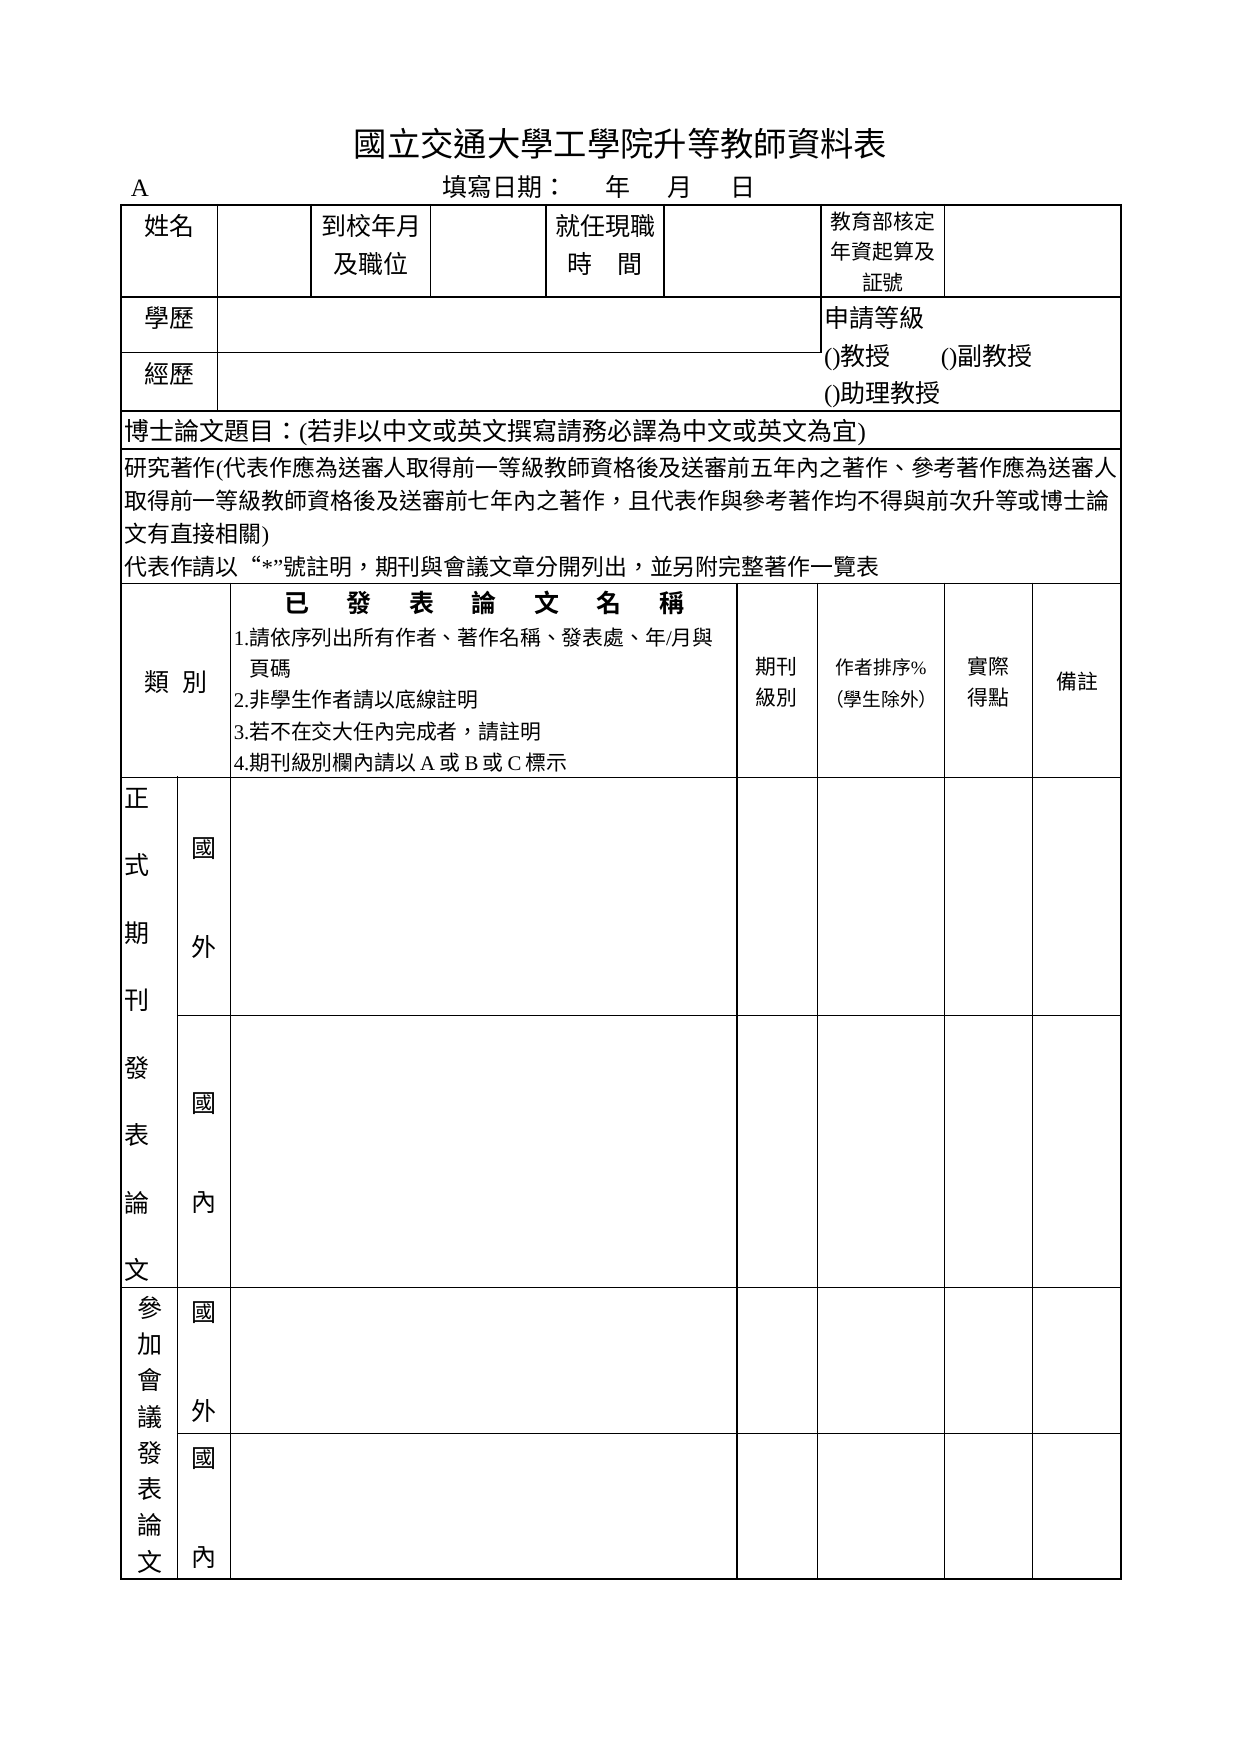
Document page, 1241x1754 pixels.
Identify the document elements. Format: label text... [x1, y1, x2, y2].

table_cell 國 外 [178, 778, 230, 1015]
table_header [665, 206, 820, 296]
text 國立交通大學工學院升等教師資料表 [118, 118, 1122, 166]
table_header 就任現職 時 間 [547, 206, 663, 296]
table_cell [231, 1016, 736, 1287]
table_cell [231, 778, 736, 1015]
table_cell 期刊 級別 [738, 584, 817, 776]
table_cell [218, 298, 820, 351]
table_cell 參 加 會 議 發 表 論 文 [122, 1288, 177, 1578]
table_cell 經歷 [122, 353, 217, 410]
table_cell 博士論文題目：(若非以中文或英文撰寫請務必譯為中文或英文為宜) [122, 412, 1120, 448]
table_cell 國 外 [178, 1288, 230, 1433]
table_cell 實際 得點 [945, 584, 1032, 776]
table_cell 研究著作(代表作應為送審人取得前一等級教師資格後及送審前五年內之著作、參考著作應為送審人取得前一等級教師資格後及送審前七年內之著作，且代表作與參考著作均不得與前次升等或博士論文有直接相關) 代表作請以“*”號註明，期刊與會議文章分開列出，並另附完整著作一覽表 [122, 450, 1120, 582]
table_cell 國 內 [178, 1016, 230, 1287]
table_cell [231, 1288, 736, 1433]
table_cell [945, 1288, 1032, 1433]
table_cell [218, 353, 821, 410]
table_header [218, 206, 310, 296]
table_cell [1033, 1288, 1120, 1433]
table_cell 正 式 期 刊 發 表 論 文 [122, 778, 177, 1287]
table_cell [945, 1434, 1032, 1578]
table_cell 作者排序% （學生除外） [818, 584, 944, 776]
table_cell [1033, 778, 1120, 1015]
table_header [945, 206, 1120, 296]
table_cell 學歷 [122, 298, 217, 351]
table_header 教育部核定年資起算及証號 [822, 206, 944, 296]
table_cell 類 別 [122, 584, 230, 776]
table_cell [1033, 1434, 1120, 1578]
table_cell [738, 778, 817, 1015]
table_cell 國 內 [178, 1434, 230, 1578]
table_cell 已 發 表 論 文 名 稱 1.請依序列出所有作者、著作名稱、發表處、年/月與頁碼 2.非學生作者請以底線註明 3.若不在交大任內完成者，請註明 4.期刊級別欄內請以A或B或C標示 [231, 584, 736, 776]
table_header [431, 206, 545, 296]
table_cell [818, 778, 944, 1015]
table_header 姓名 [122, 206, 217, 296]
table_cell [738, 1288, 817, 1433]
table_cell [818, 1288, 944, 1433]
table_header 到校年月 及職位 [312, 206, 430, 296]
table_cell [945, 1016, 1032, 1287]
table_cell 申請等級 ()教授 ()副教授 ()助理教授 [821, 298, 1120, 410]
table_cell [945, 778, 1032, 1015]
text A 填寫日期： 年 月 日 [131, 166, 1127, 204]
table_cell [231, 1434, 736, 1578]
table_cell [738, 1016, 817, 1287]
table_cell 備註 [1033, 584, 1120, 776]
table_cell [1033, 1016, 1120, 1287]
table_cell [738, 1434, 817, 1578]
table_cell [818, 1016, 944, 1287]
table_cell [818, 1434, 944, 1578]
